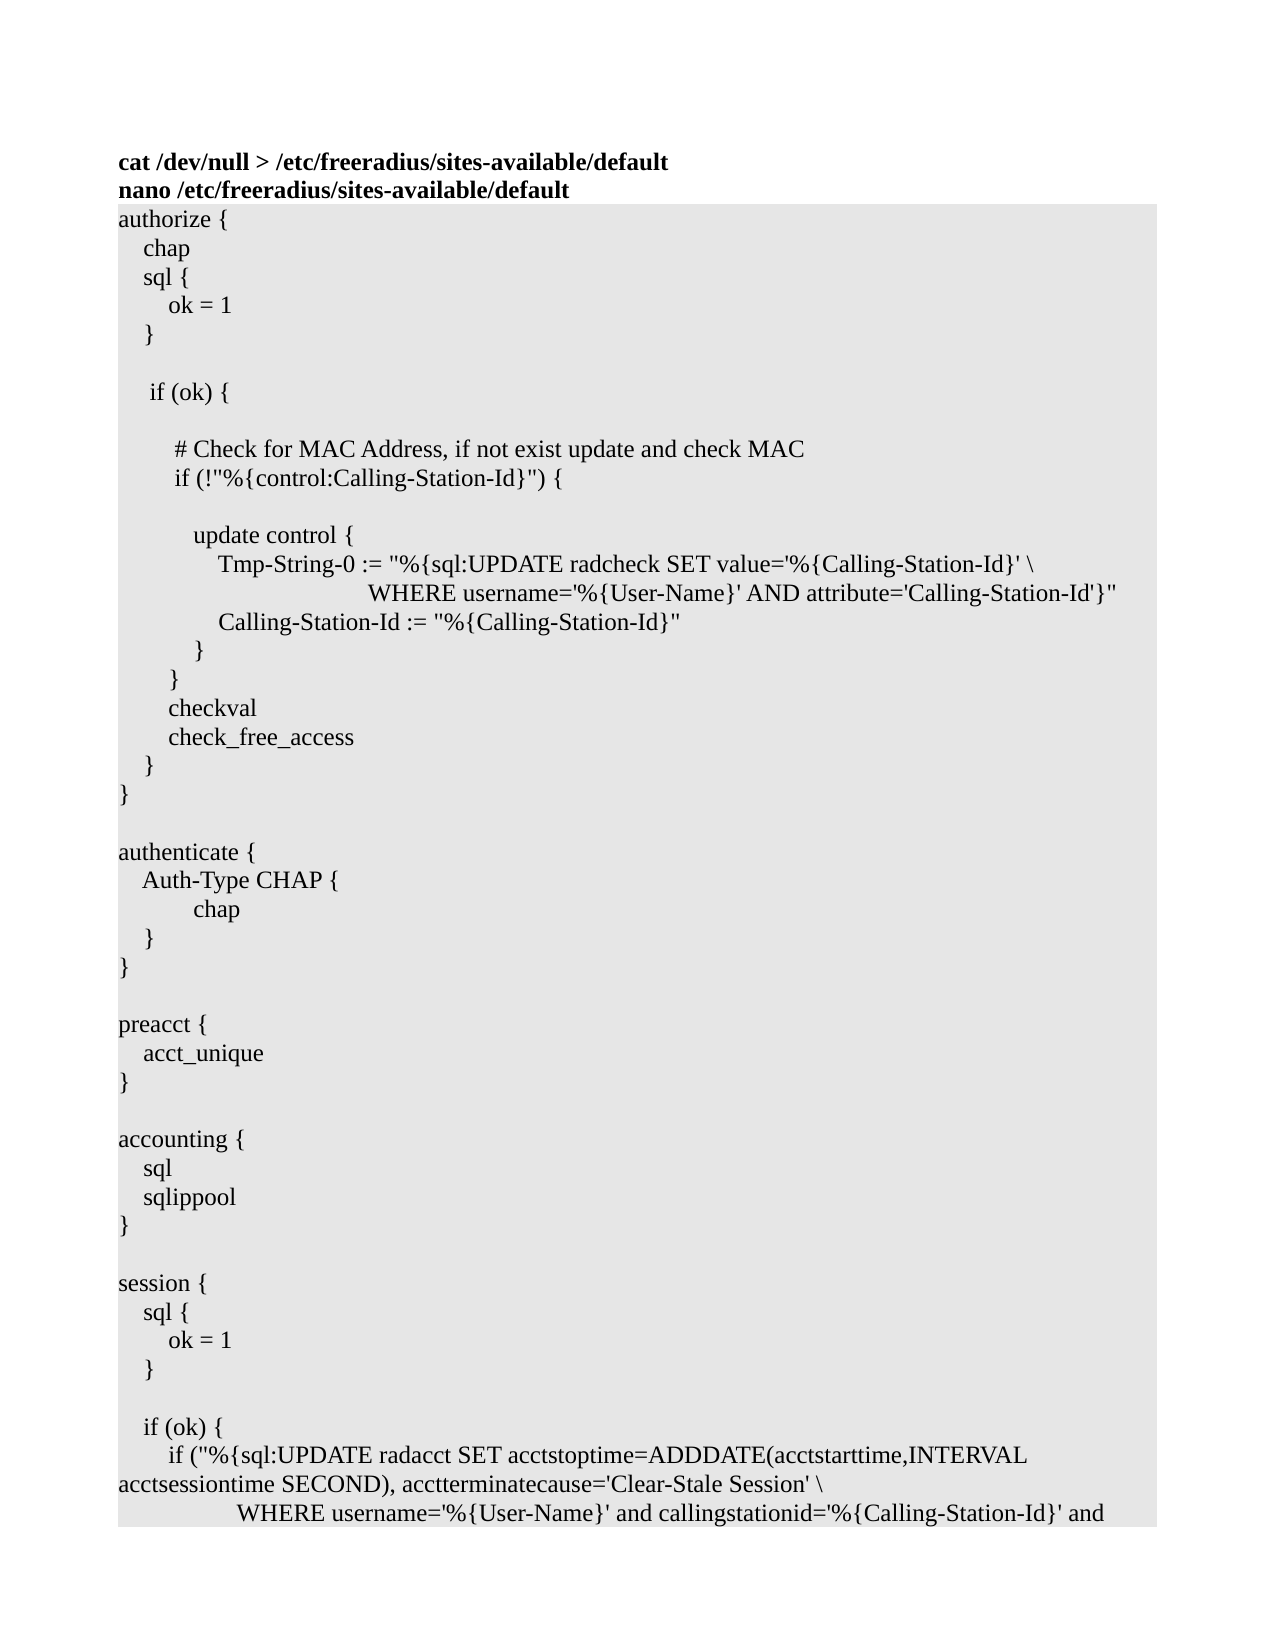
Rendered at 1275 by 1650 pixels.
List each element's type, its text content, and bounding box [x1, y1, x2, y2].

text if (ok) { [118, 377, 1157, 406]
text } [118, 1067, 1157, 1096]
text Calling-Station-Id := "%{Calling-Station-Id}" [118, 607, 1157, 636]
text sqlippool [118, 1182, 1157, 1211]
text if ("%{sql:UPDATE radacct SET acctstoptime=ADDDATE(acctstarttime,INTERVAL acctsessiontime SECOND), acctterminatecause='Clear-Stale Session' \ [118, 1441, 1157, 1498]
text acct_unique [118, 1038, 1157, 1067]
text authorize { [118, 204, 1157, 233]
text preacct { [118, 1009, 1157, 1038]
text check_free_access [118, 722, 1157, 751]
text } [118, 751, 1157, 779]
text WHERE username='%{User-Name}' AND attribute='Calling-Station-Id'}" [118, 578, 1157, 607]
text if (!"%{control:Calling-Station-Id}") { [118, 463, 1157, 492]
text checkval [118, 693, 1157, 722]
text # Check for MAC Address, if not exist update and check MAC [118, 434, 1157, 463]
text } [118, 319, 1157, 348]
text chap [118, 894, 1157, 923]
text session { [118, 1268, 1157, 1297]
text } [118, 664, 1157, 693]
text authenticate { [118, 837, 1157, 866]
text } [118, 923, 1157, 952]
text if (ok) { [118, 1412, 1157, 1441]
text Auth-Type CHAP { [118, 866, 1157, 894]
text cat /dev/null > /etc/freeradius/sites-available/default [118, 147, 1157, 176]
text ok = 1 [118, 291, 1157, 319]
text WHERE username='%{User-Name}' and callingstationid='%{Calling-Station-Id}' and [118, 1498, 1157, 1527]
text accounting { [118, 1124, 1157, 1153]
text chap [118, 233, 1157, 262]
text nano /etc/freeradius/sites-available/default [118, 176, 1157, 204]
text ok = 1 [118, 1326, 1157, 1354]
text } [118, 779, 1157, 808]
text sql [118, 1153, 1157, 1182]
text } [118, 1354, 1157, 1383]
text sql { [118, 1297, 1157, 1326]
text } [118, 1211, 1157, 1239]
text } [118, 636, 1157, 664]
text sql { [118, 262, 1157, 291]
text update control { [118, 521, 1157, 549]
text Tmp-String-0 := "%{sql:UPDATE radcheck SET value='%{Calling-Station-Id}' \ [118, 549, 1157, 578]
text } [118, 952, 1157, 981]
